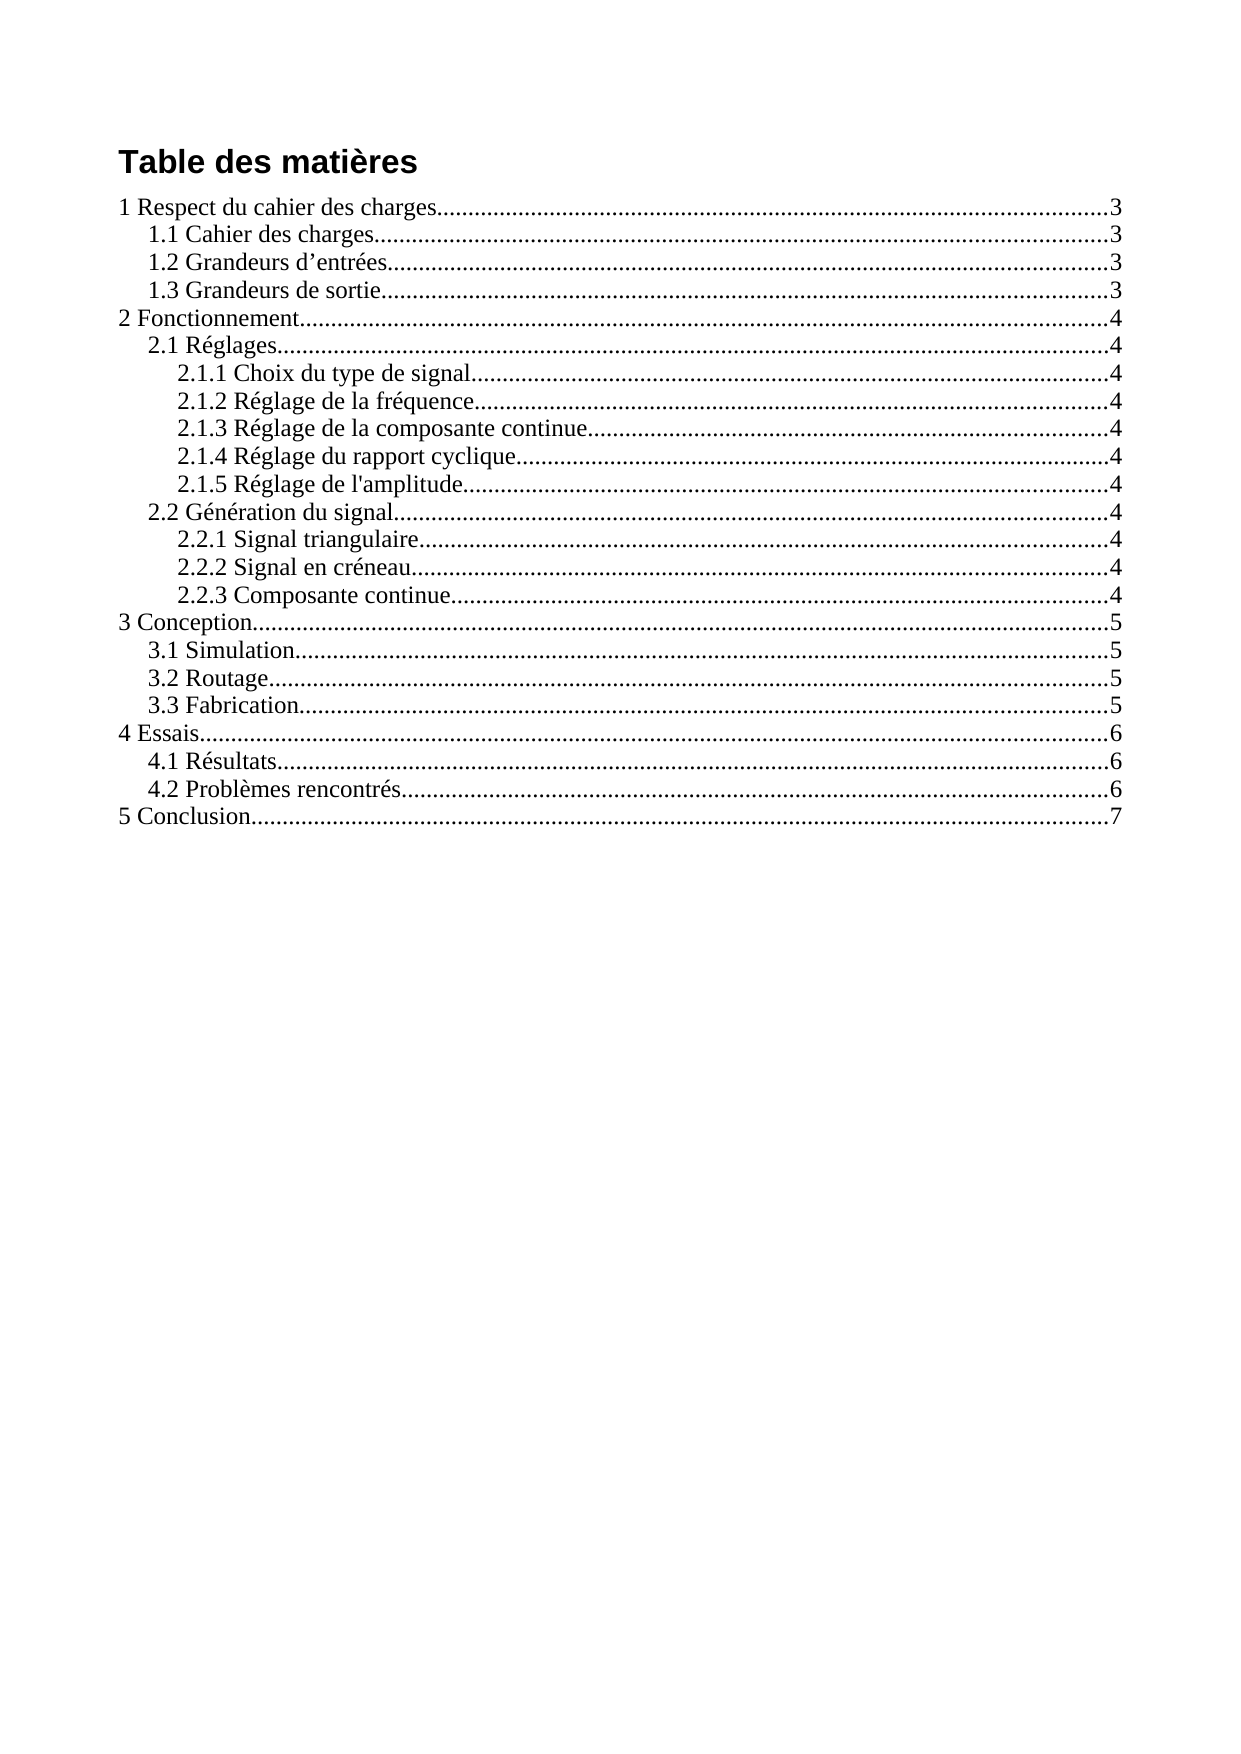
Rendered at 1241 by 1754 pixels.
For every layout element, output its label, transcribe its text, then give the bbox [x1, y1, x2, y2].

text 2.1.3 Réglage de la composante continue 4 [177, 414, 1122, 442]
text 1.3 Grandeurs de sortie 3 [148, 276, 1122, 304]
text 2.2.3 Composante continue 4 [177, 581, 1122, 608]
text 2.1.1 Choix du type de signal 4 [177, 359, 1122, 387]
text 2.2.2 Signal en créneau 4 [177, 553, 1122, 581]
text 2.1.4 Réglage du rapport cyclique 4 [177, 442, 1122, 470]
text 2.1 Réglages 4 [148, 331, 1122, 359]
text 2.2.1 Signal triangulaire 4 [177, 525, 1122, 553]
text 1.1 Cahier des charges 3 [148, 221, 1122, 248]
text 3.3 Fabrication 5 [148, 692, 1122, 719]
subtitle Table des matières [118, 143, 1122, 180]
text 2.1.2 Réglage de la fréquence 4 [177, 387, 1122, 414]
text 2 Fonctionnement 4 [118, 304, 1122, 331]
text 3.2 Routage 5 [148, 664, 1122, 692]
text 4.1 Résultats 6 [148, 747, 1122, 775]
text 2.1.5 Réglage de l'amplitude 4 [177, 470, 1122, 498]
text 2.2 Génération du signal 4 [148, 498, 1122, 525]
text 3.1 Simulation 5 [148, 636, 1122, 664]
text 1 Respect du cahier des charges 3 [118, 193, 1122, 221]
text 4.2 Problèmes rencontrés 6 [148, 775, 1122, 802]
text 5 Conclusion 7 [118, 802, 1122, 830]
text 4 Essais 6 [118, 719, 1122, 747]
text 3 Conception 5 [118, 608, 1122, 636]
text 1.2 Grandeurs d’entrées 3 [148, 248, 1122, 276]
